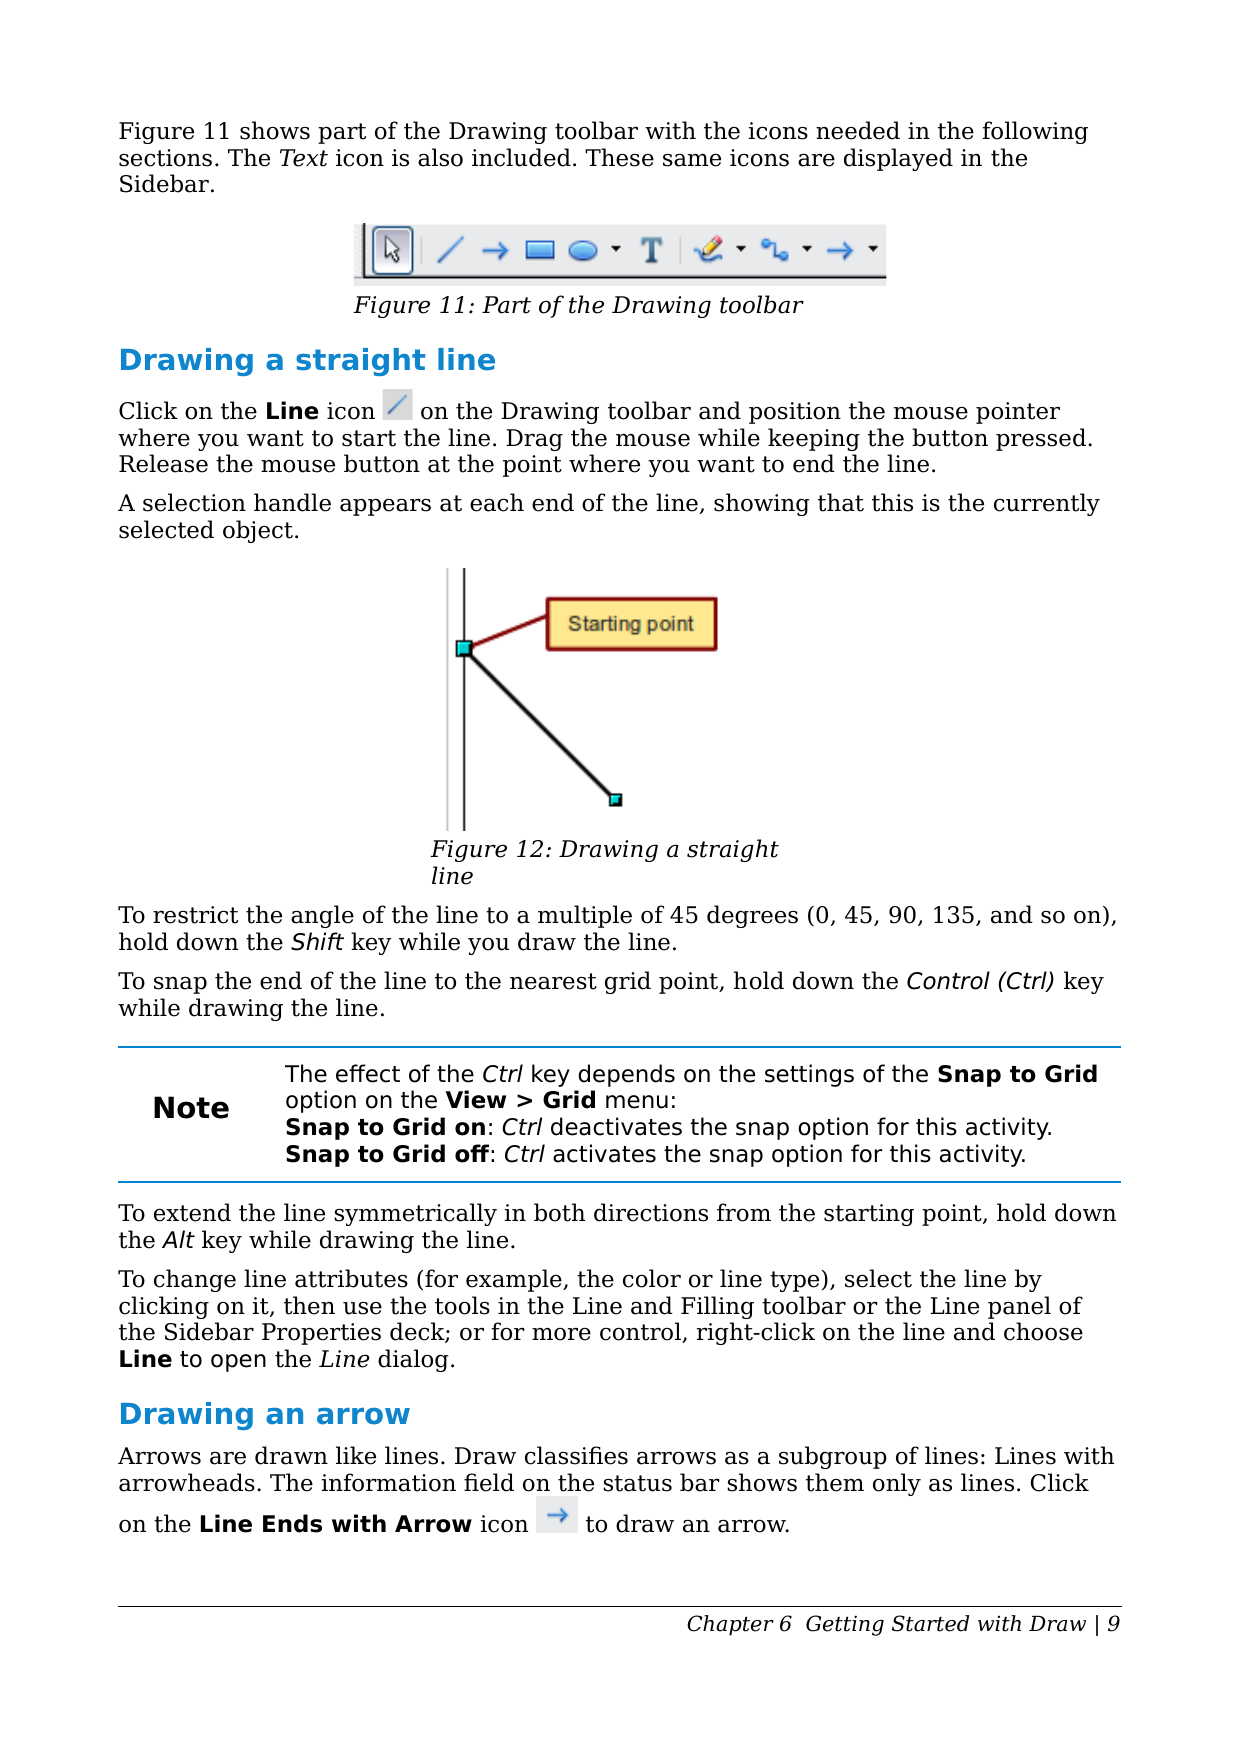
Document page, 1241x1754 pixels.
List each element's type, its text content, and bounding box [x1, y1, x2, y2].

text To restrict the angle of the line to a multiple of 45 degrees (0, 45, 90, 135, and so on), hold down the Shift key while you draw the line. [118, 902, 1122, 956]
picture [430, 568, 746, 831]
text A selection handle appears at each end of the line, showing that this is the currently selected object. [118, 491, 1122, 544]
picture [353, 223, 887, 286]
table_header Note [118, 1048, 263, 1181]
picture [382, 389, 413, 420]
text To change line attributes (for example, the color or line type), select the line by clicking on it, then use the tools in the Line and Filling toolbar or the Line panel of the Sidebar Properties deck; or for more control, right-click on the line and choose Line to open the Line dialog. [118, 1266, 1122, 1373]
subtitle Drawing an arrow [118, 1397, 1122, 1431]
text Click on the Line icon on the Drawing toolbar and position the mouse pointer where you want to start the line. Drag the mouse while keeping the button pressed. Release the mouse button at the point where you want to end the line. [118, 389, 1122, 478]
text Figure 11 shows part of the Drawing toolbar with the icons needed in the following sections. The Text icon is also included. These same icons are displayed in the Sidebar. [118, 118, 1122, 198]
picture [536, 1496, 578, 1533]
subtitle Drawing a straight line [118, 343, 1122, 377]
text Figure 12: Drawing a straight line [431, 837, 809, 890]
text Figure 11: Part of the Drawing toolbar [354, 292, 886, 318]
text To snap the end of the line to the nearest grid point, hold down the Control (Ctrl) key while drawing the line. [118, 968, 1122, 1022]
text To extend the line symmetrically in both directions from the starting point, hold down the Alt key while drawing the line. [118, 1200, 1122, 1254]
text Arrows are drawn like lines. Draw classifies arrows as a subgroup of lines: Lines with arrowheads. The information field on the status bar shows them only as lines. Click on the Line Ends with Arrow icon to draw an arrow. [118, 1443, 1122, 1538]
table_header The effect of the Ctrl key depends on the settings of the Snap to Grid option on the View > Grid menu: Snap to Grid on: Ctrl deactivates the snap option for this activity. Snap to Grid off: Ctrl activates the snap option for this activity. [264, 1048, 1121, 1181]
